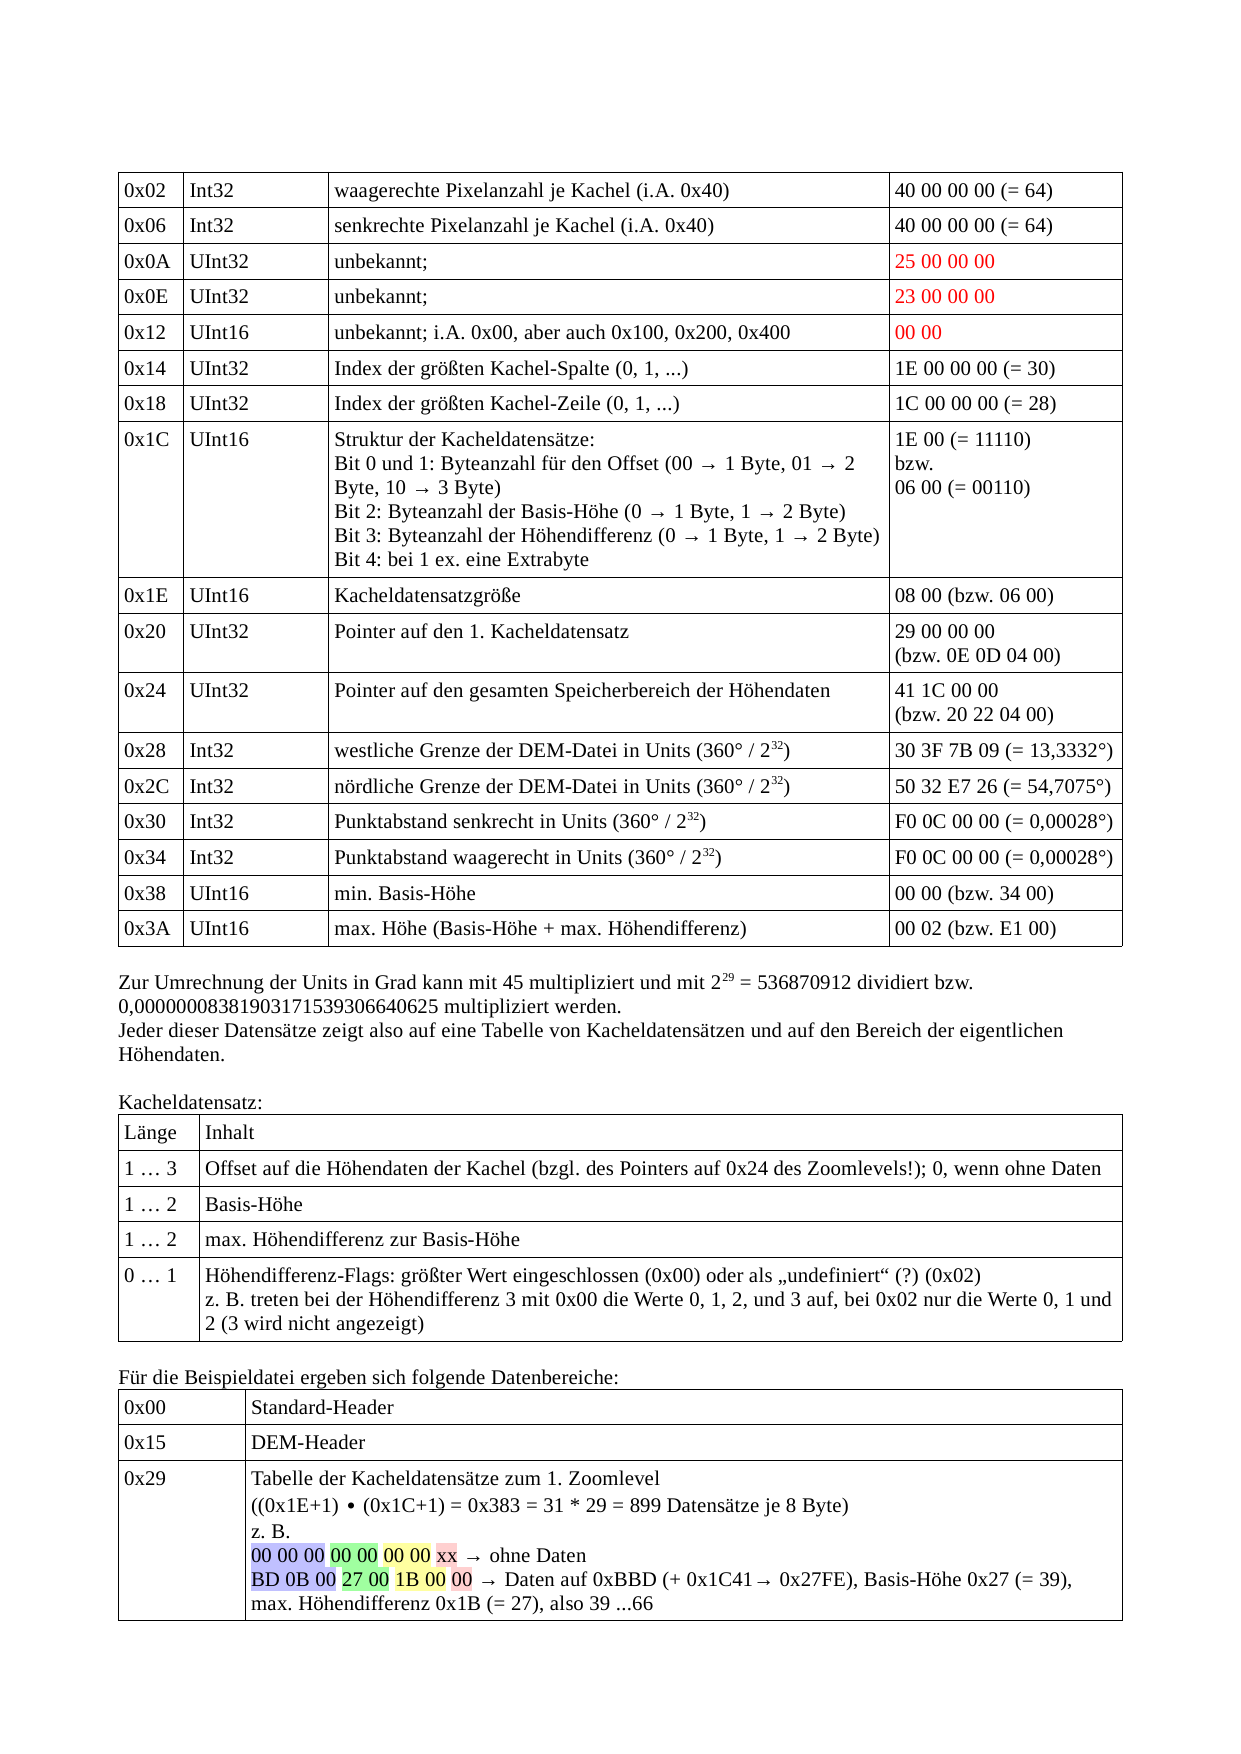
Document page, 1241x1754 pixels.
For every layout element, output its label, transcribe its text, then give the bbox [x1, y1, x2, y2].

table_cell 0x24 [119, 673, 183, 732]
table_cell 00 00 [890, 315, 1122, 350]
table_cell nördliche Grenze der DEM-Datei in Units (360° / 232) [329, 769, 889, 803]
table_cell min. Basis-Höhe [329, 876, 889, 910]
table_cell Int32 [184, 733, 328, 768]
table_cell 0x12 [119, 315, 183, 350]
table_cell 00 02 (bzw. E1 00) [890, 911, 1122, 946]
table_cell UInt32 [184, 351, 328, 385]
table_cell Int32 [184, 208, 328, 243]
table_cell 0x38 [119, 876, 183, 910]
table_cell Int32 [184, 840, 328, 874]
table_cell 23 00 00 00 [890, 280, 1122, 314]
table_cell Pointer auf den gesamten Speicherbereich der Höhendaten [329, 673, 889, 732]
table_cell 0x0E [119, 280, 183, 314]
table_cell max. Höhendifferenz zur Basis-Höhe [200, 1222, 1122, 1257]
table_cell F0 0C 00 00 (= 0,00028°) [890, 840, 1122, 874]
table_cell 29 00 00 00 (bzw. 0E 0D 04 00) [890, 614, 1122, 672]
table_cell DEM-Header [246, 1425, 1122, 1460]
table_cell 40 00 00 00 (= 64) [890, 173, 1122, 207]
table_cell 0x2C [119, 769, 183, 803]
table_cell 50 32 E7 26 (= 54,7075°) [890, 769, 1122, 803]
table_cell Int32 [184, 173, 328, 207]
table_cell Höhendifferenz‑Flags: größter Wert eingeschlossen (0x00) oder als „undefiniert“ (?) (0x02) z. B. treten bei der Höhendifferenz 3 mit 0x00 die Werte 0, 1, 2, und 3 auf, bei 0x02 nur die Werte 0, 1 und 2 (3 wird nicht angezeigt) [200, 1258, 1122, 1341]
text Jeder dieser Datensätze zeigt also auf eine Tabelle von Kacheldatensätzen und auf den Bereich der eigentlichen Höhendaten. [118, 1018, 1122, 1066]
table_cell Int32 [184, 804, 328, 839]
table_cell 0x3A [119, 911, 183, 946]
table_cell 0x0A [119, 244, 183, 278]
table_cell 0 … 1 [119, 1258, 199, 1341]
table_cell 30 3F 7B 09 (= 13,3332°) [890, 733, 1122, 768]
table_cell Kacheldatensatzgröße [329, 578, 889, 613]
table_cell 0x20 [119, 614, 183, 672]
table_cell 08 00 (bzw. 06 00) [890, 578, 1122, 613]
table_cell UInt32 [184, 280, 328, 314]
table_cell senkrechte Pixelanzahl je Kachel (i.A. 0x40) [329, 208, 889, 243]
table_cell 0x02 [119, 173, 183, 207]
table_cell waagerechte Pixelanzahl je Kachel (i.A. 0x40) [329, 173, 889, 207]
table_cell F0 0C 00 00 (= 0,00028°) [890, 804, 1122, 839]
table_cell max. Höhe (Basis-Höhe + max. Höhendifferenz) [329, 911, 889, 946]
table_cell 41 1C 00 00 (bzw. 20 22 04 00) [890, 673, 1122, 732]
table_cell westliche Grenze der DEM-Datei in Units (360° / 232) [329, 733, 889, 768]
table_cell Pointer auf den 1. Kacheldatensatz [329, 614, 889, 672]
table_cell 0x34 [119, 840, 183, 874]
table_header 0x00 [119, 1390, 245, 1424]
table_header Standard-Header [246, 1390, 1122, 1424]
table_cell 0x06 [119, 208, 183, 243]
table_cell 40 00 00 00 (= 64) [890, 208, 1122, 243]
table_cell 0x14 [119, 351, 183, 385]
table_cell UInt32 [184, 386, 328, 421]
table_cell 0x30 [119, 804, 183, 839]
table_cell 1 … 3 [119, 1151, 199, 1186]
table_cell UInt16 [184, 876, 328, 910]
table_cell 0x15 [119, 1425, 245, 1460]
table_cell Struktur der Kacheldatensätze: Bit 0 und 1: Byteanzahl für den Offset (00 → 1 Byte, 01 → 2 Byte, 10 → 3 Byte) Bit 2: Byteanzahl der Basis-Höhe (0 → 1 Byte, 1 → 2 Byte) Bit 3: Byteanzahl der Höhendifferenz (0 → 1 Byte, 1 → 2 Byte) Bit 4: bei 1 ex. eine Extrabyte [329, 422, 889, 577]
table_cell Index der größten Kachel-Spalte (0, 1, ...) [329, 351, 889, 385]
table_cell 1 … 2 [119, 1187, 199, 1221]
table_cell 1C 00 00 00 (= 28) [890, 386, 1122, 421]
table_cell UInt16 [184, 422, 328, 577]
table_cell Punktabstand waagerecht in Units (360° / 232) [329, 840, 889, 874]
table_cell 1E 00 00 00 (= 30) [890, 351, 1122, 385]
table_cell 25 00 00 00 [890, 244, 1122, 278]
table_cell Int32 [184, 769, 328, 803]
table_cell Offset auf die Höhendaten der Kachel (bzgl. des Pointers auf 0x24 des Zoomlevels!); 0, wenn ohne Daten [200, 1151, 1122, 1186]
table_cell 0x1C [119, 422, 183, 577]
table_cell 1 … 2 [119, 1222, 199, 1257]
table_cell UInt32 [184, 673, 328, 732]
table_cell UInt32 [184, 614, 328, 672]
table_header Länge [119, 1115, 199, 1150]
table_cell unbekannt; [329, 244, 889, 278]
table_cell Tabelle der Kacheldatensätze zum 1. Zoomlevel ((0x1E+1) ∙ (0x1C+1) = 0x383 = 31 * 29 = 899 Datensätze je 8 Byte) z. B. 00 00 00 00 00 00 00 xx → ohne Daten BD 0B 00 27 00 1B 00 00 → Daten auf 0xBBD (+ 0x1C41→ 0x27FE), Basis-Höhe 0x27 (= 39), max. Höhendifferenz 0x1B (= 27), also 39 ...66 [246, 1461, 1122, 1620]
table_cell UInt16 [184, 578, 328, 613]
table_cell unbekannt; i.A. 0x00, aber auch 0x100, 0x200, 0x400 [329, 315, 889, 350]
table_cell Basis-Höhe [200, 1187, 1122, 1221]
text Für die Beispieldatei ergeben sich folgende Datenbereiche: [118, 1365, 1122, 1389]
table_cell 00 00 (bzw. 34 00) [890, 876, 1122, 910]
table_cell 0x28 [119, 733, 183, 768]
table_cell UInt32 [184, 244, 328, 278]
table_cell UInt16 [184, 911, 328, 946]
table_cell 1E 00 (= 11110) bzw. 06 00 (= 00110) [890, 422, 1122, 577]
table_cell Punktabstand senkrecht in Units (360° / 232) [329, 804, 889, 839]
text Zur Umrechnung der Units in Grad kann mit 45 multipliziert und mit 229 = 536870912 dividiert bzw. 0,00000008381903171539306640625 multipliziert werden. [118, 970, 1122, 1018]
table_cell 0x1E [119, 578, 183, 613]
text Kacheldatensatz: [118, 1090, 1122, 1114]
table_cell 0x18 [119, 386, 183, 421]
table_cell unbekannt; [329, 280, 889, 314]
table_cell Index der größten Kachel-Zeile (0, 1, ...) [329, 386, 889, 421]
table_cell UInt16 [184, 315, 328, 350]
table_header Inhalt [200, 1115, 1122, 1150]
table_cell 0x29 [119, 1461, 245, 1620]
